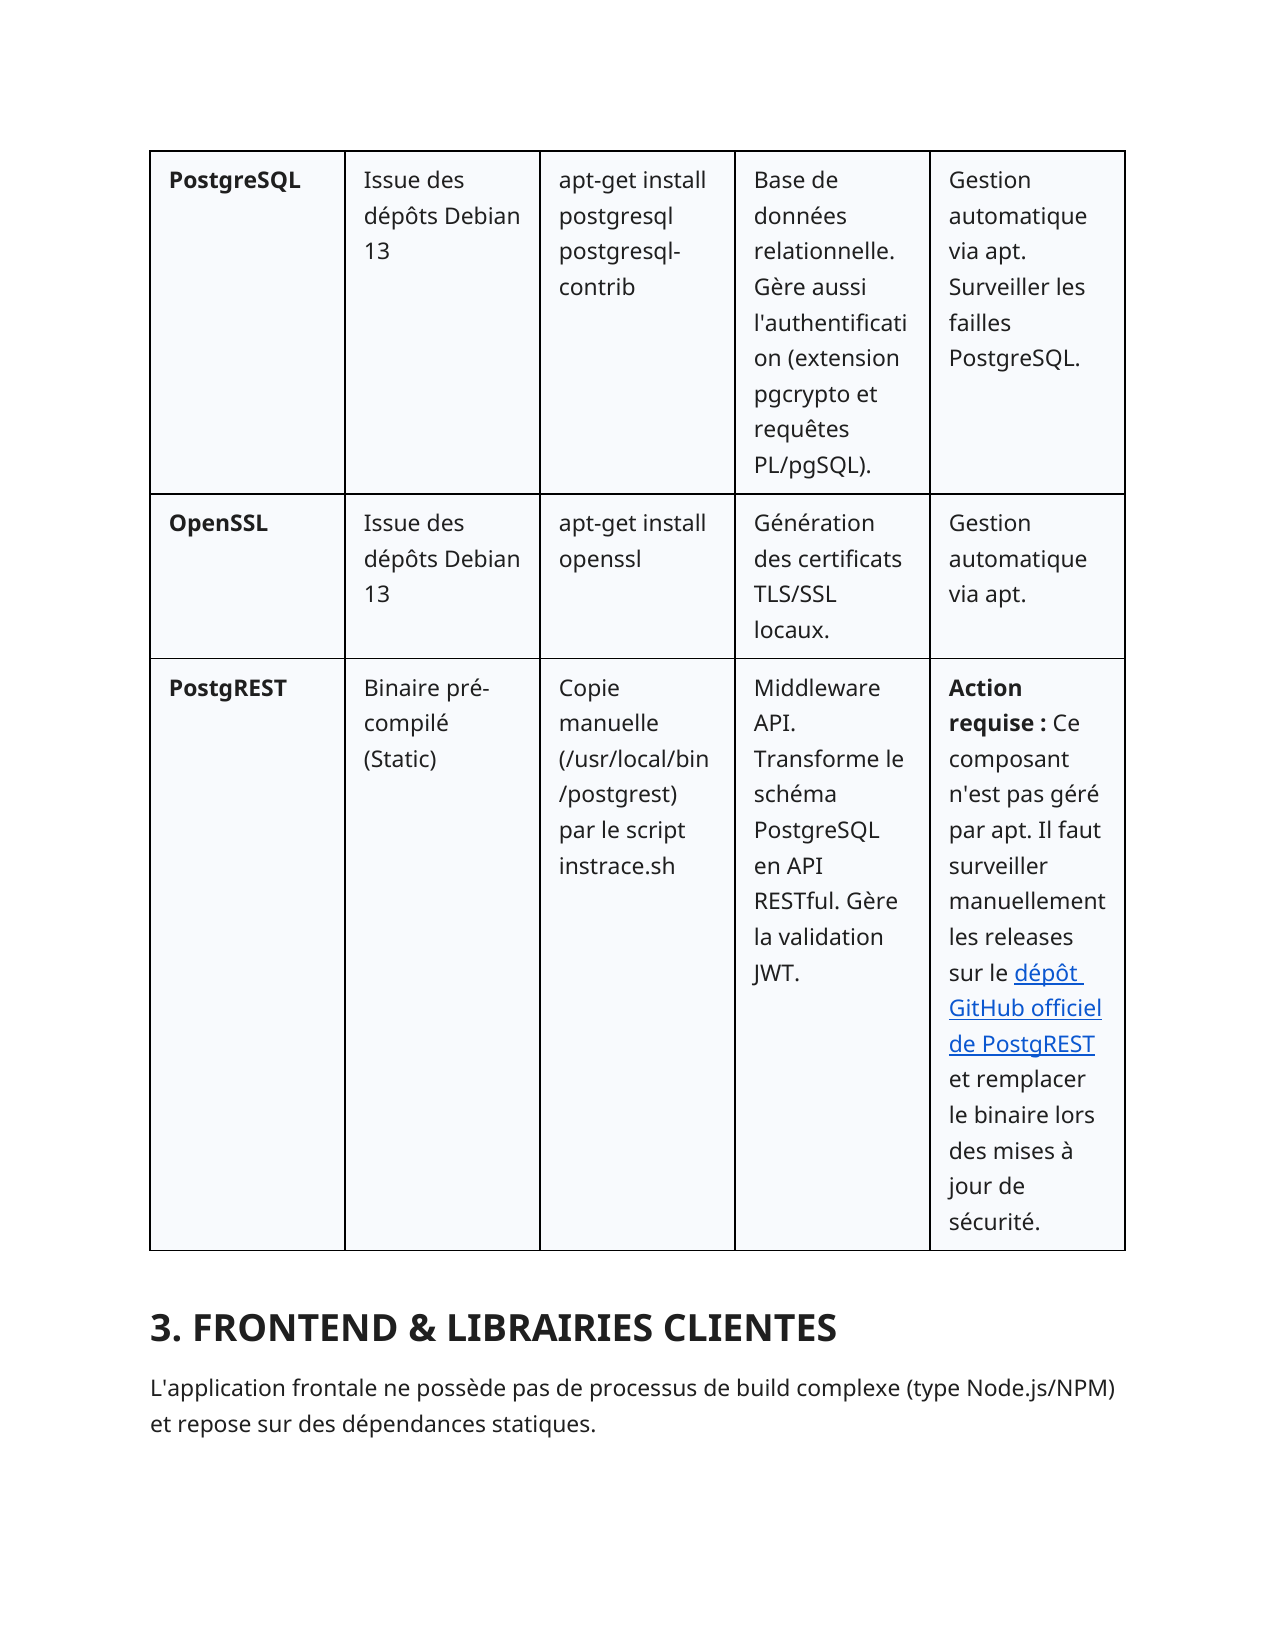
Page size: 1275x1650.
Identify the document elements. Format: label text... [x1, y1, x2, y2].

table_cell Action requise : Ce composant n'est pas géré par apt. Il faut surveiller manuellement les releases sur le dépôt GitHub officiel de PostgREST et remplacer le binaire lors des mises à jour de sécurité. [931, 659, 1124, 1250]
table_cell OpenSSL [151, 495, 344, 657]
subtitle 3. FRONTEND & LIBRAIRIES CLIENTES [150, 1301, 1125, 1352]
table_cell Copie manuelle (/usr/local/bin/postgrest) par le script instrace.sh [541, 659, 734, 1250]
table_cell PostgreSQL [151, 152, 344, 493]
table_cell apt-get install postgresql postgresql-contrib [541, 152, 734, 493]
table_cell Gestion automatique via apt. [931, 495, 1124, 657]
table_cell Gestion automatique via apt. Surveiller les failles PostgreSQL. [931, 152, 1124, 493]
table_cell apt-get install openssl [541, 495, 734, 657]
table_cell Issue des dépôts Debian 13 [346, 152, 539, 493]
table_cell PostgREST [151, 659, 344, 1250]
table_cell Base de données relationnelle. Gère aussi l'authentification (extension pgcrypto et requêtes PL/pgSQL). [736, 152, 929, 493]
table_cell Middleware API. Transforme le schéma PostgreSQL en API RESTful. Gère la validation JWT. [736, 659, 929, 1250]
table_cell Génération des certificats TLS/SSL locaux. [736, 495, 929, 657]
table_cell Binaire pré-compilé (Static) [346, 659, 539, 1250]
text L'application frontale ne possède pas de processus de build complexe (type Node.js/NPM) et repose sur des dépendances statiques. [150, 1372, 1125, 1439]
table_cell Issue des dépôts Debian 13 [346, 495, 539, 657]
